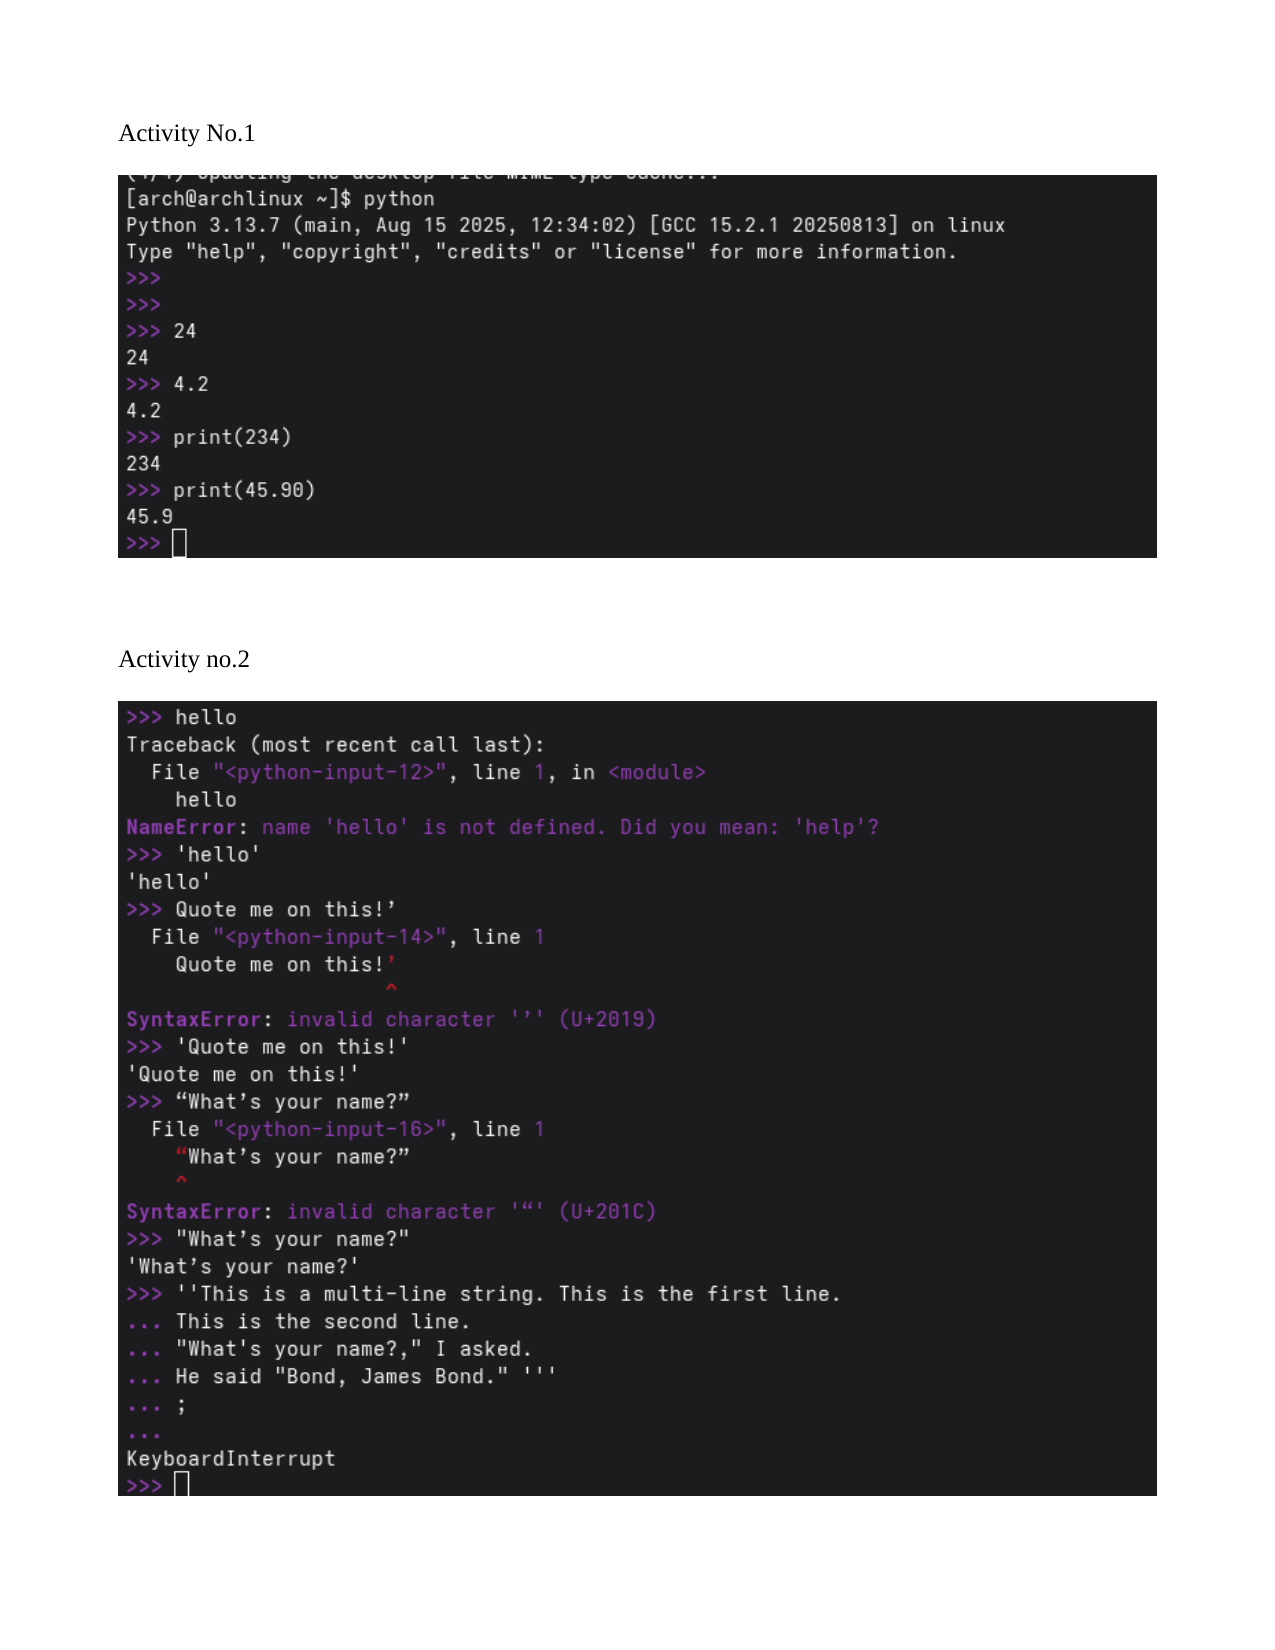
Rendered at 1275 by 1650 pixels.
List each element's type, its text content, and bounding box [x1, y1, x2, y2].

picture [118, 701, 1157, 1496]
text Activity no.2 [118, 644, 1157, 672]
text Activity No.1 [118, 118, 1157, 147]
picture [118, 175, 1157, 558]
